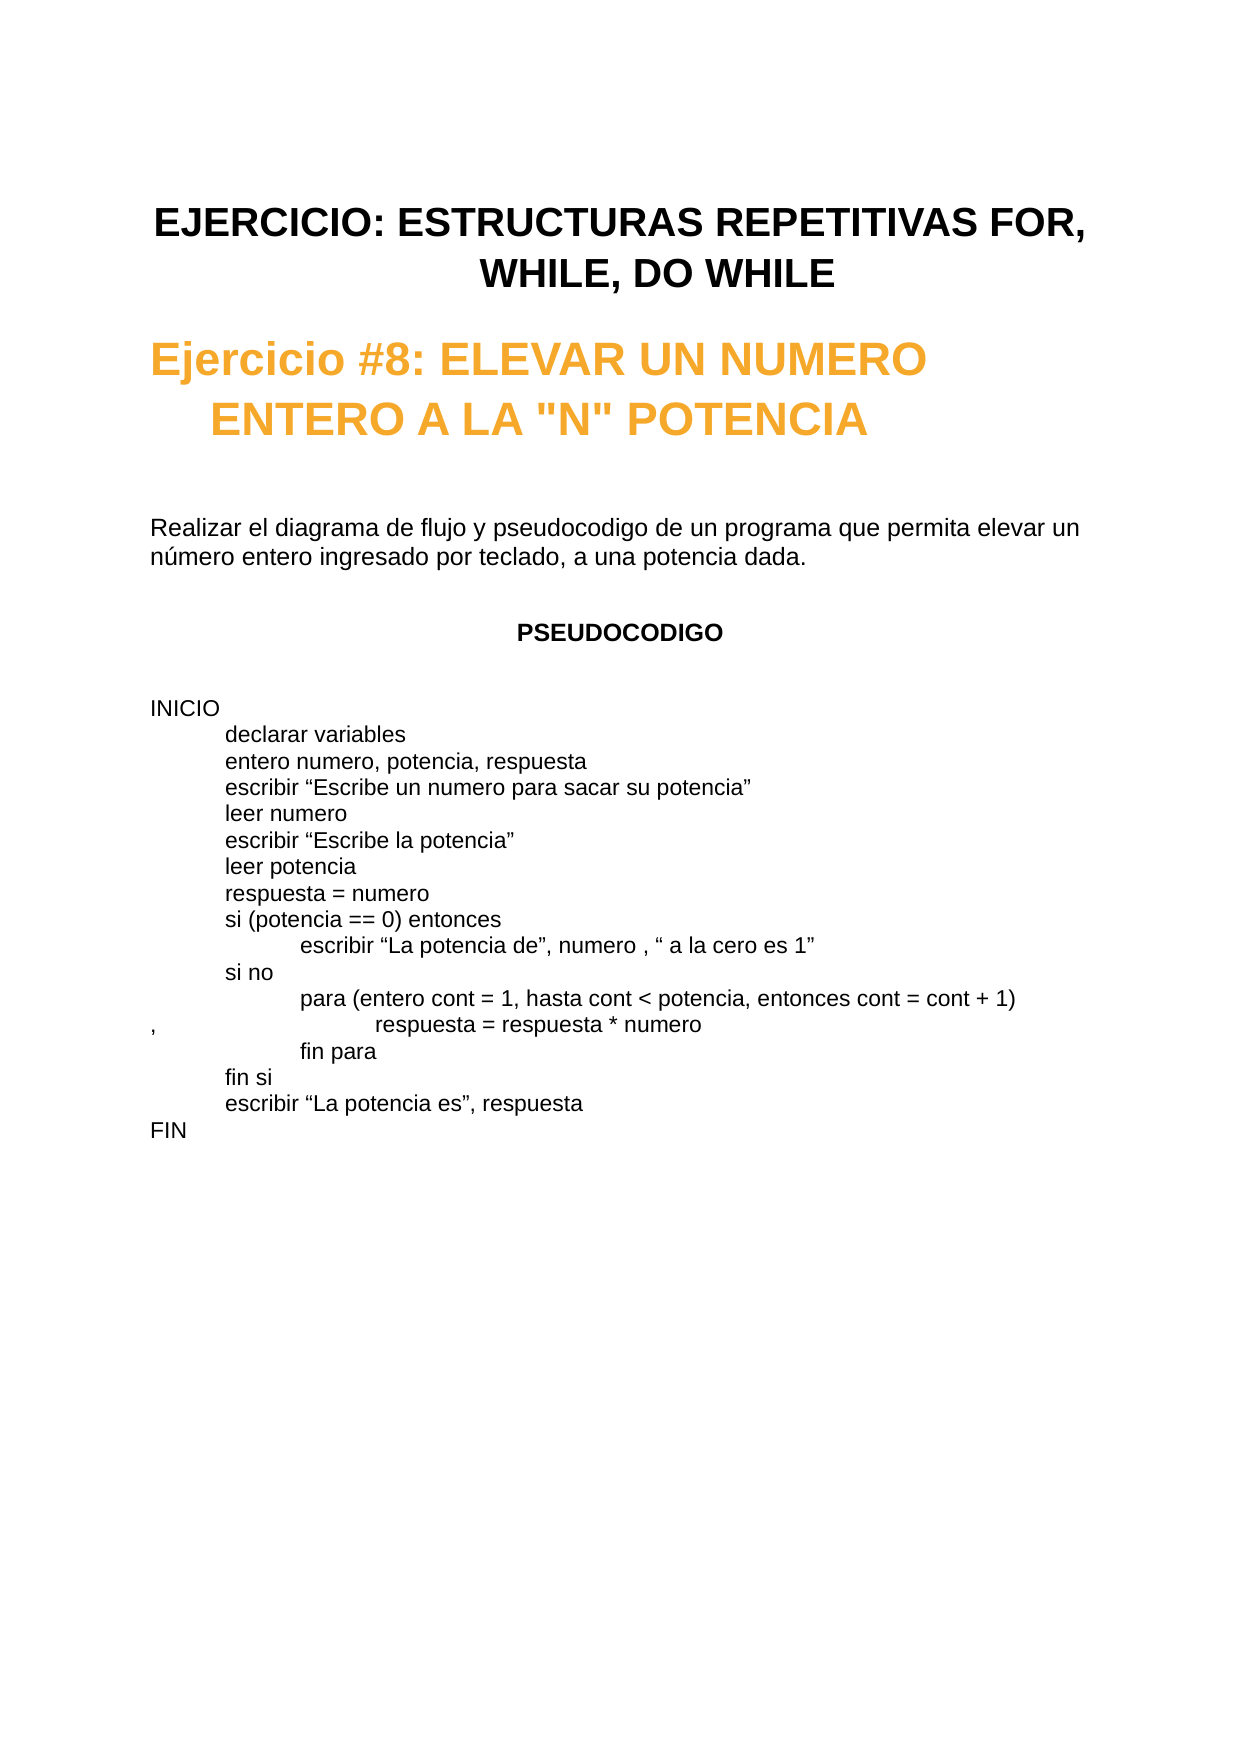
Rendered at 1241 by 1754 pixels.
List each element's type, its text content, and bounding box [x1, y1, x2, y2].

text fin si [150, 1064, 1090, 1090]
subtitle EJERCICIO: ESTRUCTURAS REPETITIVAS FOR, WHILE, DO WHILE [150, 198, 1090, 296]
text entero numero, potencia, respuesta [150, 748, 1090, 774]
text Realizar el diagrama de flujo y pseudocodigo de un programa que permita elevar un número entero ingresado por teclado, a una potencia dada. [150, 513, 1090, 570]
text escribir “La potencia es”, respuesta [150, 1090, 1090, 1117]
text si no [150, 958, 1090, 985]
text leer potencia [150, 853, 1090, 879]
text escribir “La potencia de”, numero , “ a la cero es 1” [150, 932, 1090, 958]
text PSEUDOCODIGO [150, 618, 1090, 647]
text FIN [150, 1117, 1090, 1143]
text para (entero cont = 1, hasta cont < potencia, entonces cont = cont + 1) [150, 985, 1090, 1011]
text , respuesta = respuesta * numero [150, 1011, 1090, 1038]
text respuesta = numero [150, 879, 1090, 906]
text si (potencia == 0) entonces [150, 906, 1090, 932]
text fin para [150, 1038, 1090, 1064]
text escribir “Escribe la potencia” [150, 827, 1090, 853]
subtitle Ejercicio #8: ELEVAR UN NUMERO ENTERO A LA "N" POTENCIA [150, 332, 1090, 445]
text leer numero [150, 800, 1090, 827]
text INICIO [150, 695, 1090, 721]
text declarar variables [150, 721, 1090, 748]
text escribir “Escribe un numero para sacar su potencia” [150, 774, 1090, 800]
